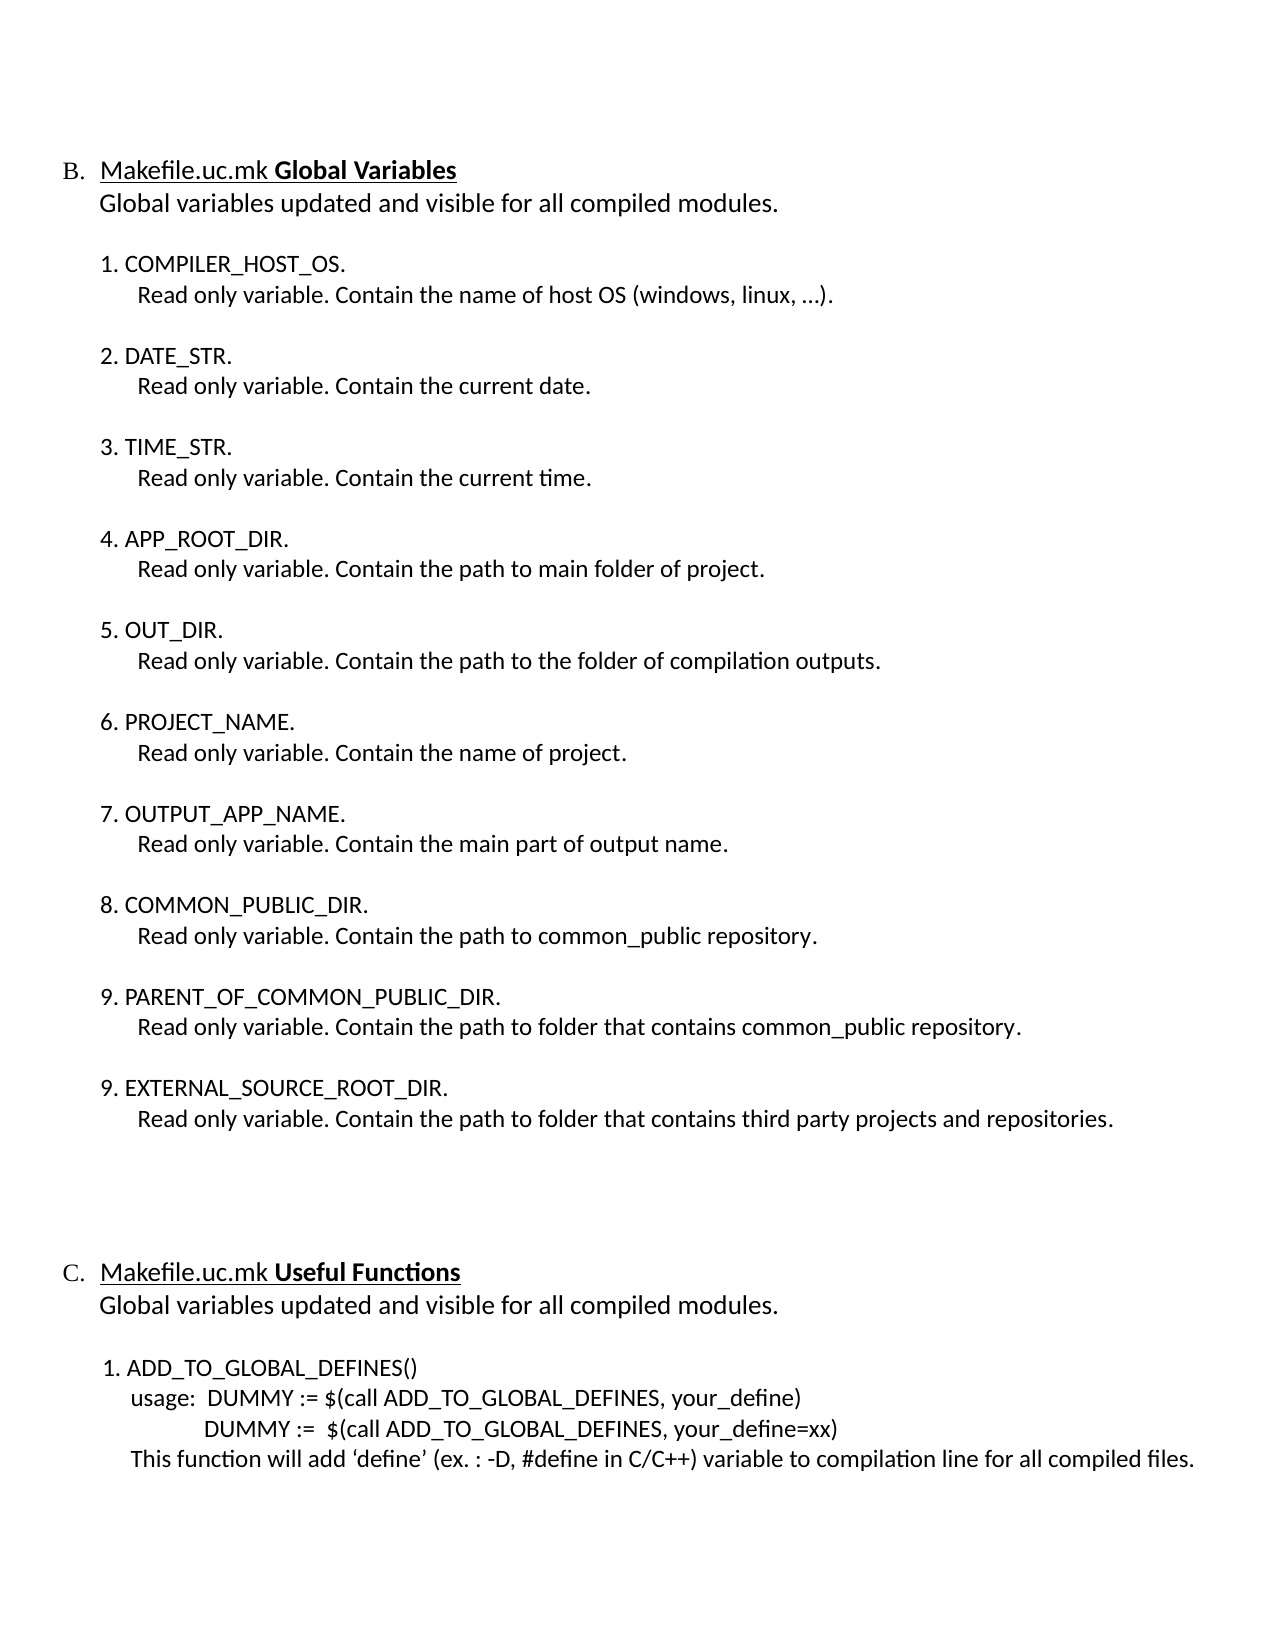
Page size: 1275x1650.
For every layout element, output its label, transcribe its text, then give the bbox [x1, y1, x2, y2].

text 3. TIME_STR. [100, 431, 1202, 462]
text This function will add ‘define’ (ex. : -D, #define in C/C++) variable to compilation line for all compiled files. [62, 1444, 1202, 1474]
text 9. PARENT_OF_COMMON_PUBLIC_DIR. [100, 981, 1202, 1011]
text Read only variable. Contain the current date. [137, 370, 1202, 401]
text Read only variable. Contain the name of host OS (windows, linux, …). [137, 279, 1202, 309]
text 4. APP_ROOT_DIR. [100, 523, 1202, 553]
list Makefile.uc.mk Useful Functions [62, 1256, 1202, 1288]
text Global variables updated and visible for all compiled modules. [62, 187, 1202, 219]
list Makefile.uc.mk Global Variables [62, 153, 1202, 187]
text 8. COMMON_PUBLIC_DIR. [100, 889, 1202, 920]
text 2. DATE_STR. [100, 340, 1202, 370]
text Read only variable. Contain the main part of output name. [137, 828, 1202, 859]
text Read only variable. Contain the path to the folder of compilation outputs. [137, 645, 1202, 676]
text 7. OUTPUT_APP_NAME. [100, 798, 1202, 828]
text Read only variable. Contain the path to main folder of project. [137, 553, 1202, 584]
text Read only variable. Contain the name of project. [137, 737, 1202, 767]
text Global variables updated and visible for all compiled modules. [62, 1288, 1202, 1322]
text usage: DUMMY := $(call ADD_TO_GLOBAL_DEFINES, your_define) [62, 1383, 1202, 1413]
text Read only variable. Contain the current time. [137, 462, 1202, 492]
text 1. ADD_TO_GLOBAL_DEFINES() [62, 1352, 1202, 1383]
text Read only variable. Contain the path to common_public repository. [137, 920, 1202, 950]
text Read only variable. Contain the path to folder that contains third party projects and repositories. [137, 1103, 1202, 1133]
text 5. OUT_DIR. [100, 614, 1202, 645]
text 1. COMPILER_HOST_OS. [100, 248, 1202, 279]
text DUMMY := $(call ADD_TO_GLOBAL_DEFINES, your_define=xx) [62, 1413, 1202, 1444]
text 6. PROJECT_NAME. [100, 706, 1202, 737]
text 9. EXTERNAL_SOURCE_ROOT_DIR. [100, 1072, 1202, 1103]
text Read only variable. Contain the path to folder that contains common_public repository. [137, 1011, 1202, 1042]
